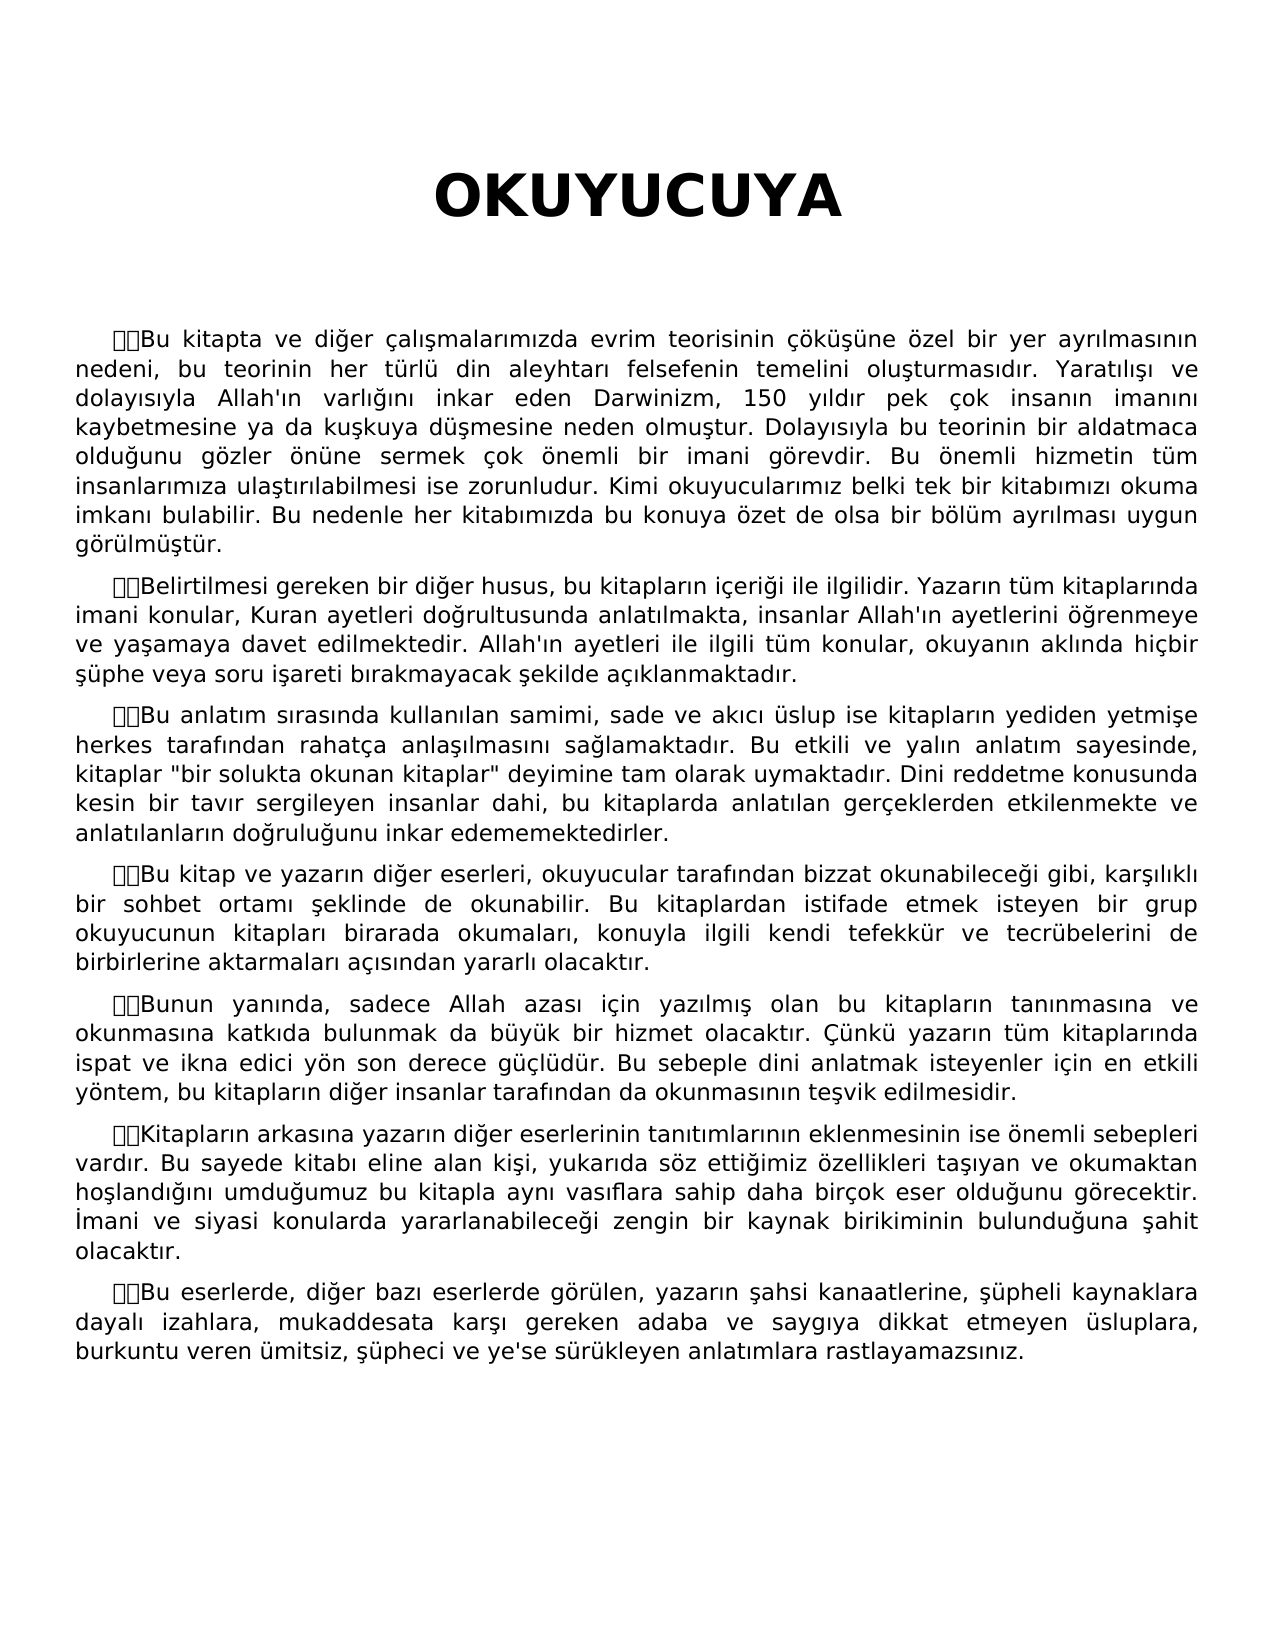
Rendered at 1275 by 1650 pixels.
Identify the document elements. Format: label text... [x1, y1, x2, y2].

text Bu kitapta ve diğer çalışmalarımızda evrim teorisinin çöküşüne özel bir yer ayrılmasının nedeni, bu teorinin her türlü din aleyhtarı felsefenin temelini oluşturmasıdır. Yaratılışı ve dolayısıyla Allah'ın varlığını inkar eden Darwinizm, 150 yıldır pek çok insanın imanını kaybetmesine ya da kuşkuya düşmesine neden olmuştur. Dolayısıyla bu teorinin bir aldatmaca olduğunu gözler önüne sermek çok önemli bir imani görevdir. Bu önemli hizmetin tüm insanlarımıza ulaştırılabilmesi ise zorunludur. Kimi okuyucularımız belki tek bir kitabımızı okuma imkanı bulabilir. Bu nedenle her kitabımızda bu konuya özet de olsa bir bölüm ayrılması uygun görülmüştür. [75, 326, 1200, 558]
text Bu eserlerde, diğer bazı eserlerde görülen, yazarın şahsi kanaatlerine, şüpheli kaynaklara dayalı izahlara, mukaddesata karşı gereken adaba ve saygıya dikkat etmeyen üsluplara, burkuntu veren ümitsiz, şüpheci ve ye'se sürükleyen anlatımlara rastlayamazsınız. [75, 1279, 1200, 1365]
text Bu anlatım sırasında kullanılan samimi, sade ve akıcı üslup ise kitapların yediden yetmişe herkes tarafından rahatça anlaşılmasını sağlamaktadır. Bu etkili ve yalın anlatım sayesinde, kitaplar "bir solukta okunan kitaplar" deyimine tam olarak uymaktadır. Dini reddetme konusunda kesin bir tavır sergileyen insanlar dahi, bu kitaplarda anlatılan gerçeklerden etkilenmekte ve anlatılanların doğruluğunu inkar edememektedirler. [75, 703, 1200, 846]
text Kitapların arkasına yazarın diğer eserlerinin tanıtımlarının eklenmesinin ise önemli sebepleri vardır. Bu sayede kitabı eline alan kişi, yukarıda söz ettiğimiz özellikleri taşıyan ve okumaktan hoşlandığını umduğumuz bu kitapla aynı vasıflara sahip daha birçok eser olduğunu görecektir. İmani ve siyasi konularda yararlanabileceği zengin bir kaynak birikiminin bulunduğuna şahit olacaktır. [75, 1121, 1200, 1264]
text Belirtilmesi gereken bir diğer husus, bu kitapların içeriği ile ilgilidir. Yazarın tüm kitaplarında imani konular, Kuran ayetleri doğrultusunda anlatılmakta, insanlar Allah'ın ayetlerini öğrenmeye ve yaşamaya davet edilmektedir. Allah'ın ayetleri ile ilgili tüm konular, okuyanın aklında hiçbir şüphe veya soru işareti bırakmayacak şekilde açıklanmaktadır. [75, 573, 1200, 688]
subtitle OKUYUCUYA [75, 162, 1200, 230]
text Bunun yanında, sadece Allah azası için yazılmış olan bu kitapların tanınmasına ve okunmasına katkıda bulunmak da büyük bir hizmet olacaktır. Çünkü yazarın tüm kitaplarında ispat ve ikna edici yön son derece güçlüdür. Bu sebeple dini anlatmak isteyenler için en etkili yöntem, bu kitapların diğer insanlar tarafından da okunmasının teşvik edilmesidir. [75, 991, 1200, 1106]
text Bu kitap ve yazarın diğer eserleri, okuyucular tarafından bizzat okunabileceği gibi, karşılıklı bir sohbet ortamı şeklinde de okunabilir. Bu kitaplardan istifade etmek isteyen bir grup okuyucunun kitapları birarada okumaları, konuyla ilgili kendi tefekkür ve tecrübelerini de birbirlerine aktarmaları açısından yararlı olacaktır. [75, 862, 1200, 976]
